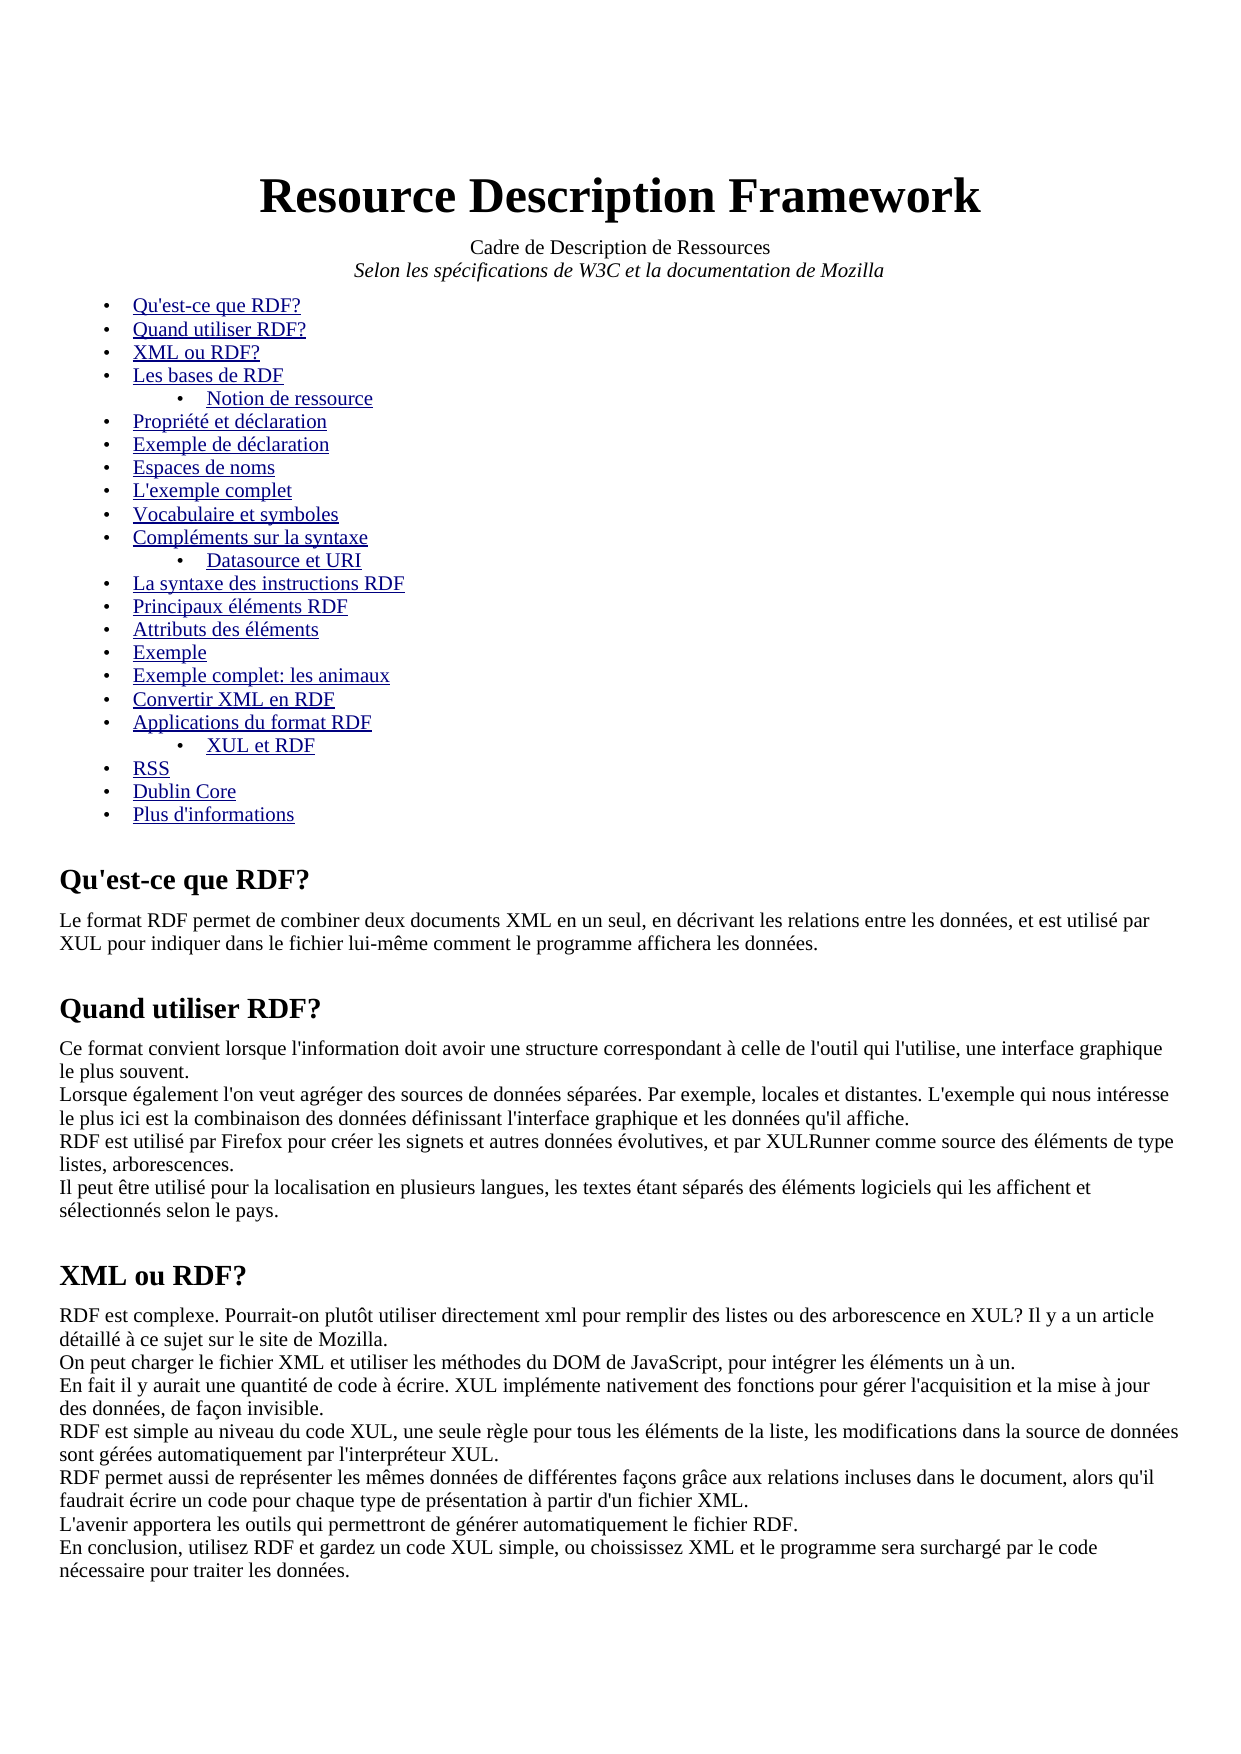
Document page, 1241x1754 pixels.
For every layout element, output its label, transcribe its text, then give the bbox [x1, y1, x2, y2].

subtitle Qu'est-ce que RDF? [59, 864, 1181, 896]
list L'exemple complet [103, 479, 1181, 502]
list Convertir XML en RDF [103, 687, 1181, 711]
list Notion de ressource [177, 387, 1181, 410]
subtitle Quand utiliser RDF? [59, 992, 1181, 1024]
list Exemple [103, 641, 1181, 664]
list Attributs des éléments [103, 618, 1181, 641]
text RDF est complexe. Pourrait-on plutôt utiliser directement xml pour remplir des listes ou des arborescence en XUL? Il y a un article détaillé à ce sujet sur le site de Mozilla. On peut charger le fichier XML et utiliser les méthodes du DOM de JavaScript, pour intégrer les éléments un à un. En fait il y aurait une quantité de code à écrire. XUL implémente nativement des fonctions pour gérer l'acquisition et la mise à jour des données, de façon invisible. RDF est simple au niveau du code XUL, une seule règle pour tous les éléments de la liste, les modifications dans la source de données sont gérées automatiquement par l'interpréteur XUL. RDF permet aussi de représenter les mêmes données de différentes façons grâce aux relations incluses dans le document, alors qu'il faudrait écrire un code pour chaque type de présentation à partir d'un fichier XML. L'avenir apportera les outils qui permettront de générer automatiquement le fichier RDF. En conclusion, utilisez RDF et gardez un code XUL simple, ou choississez XML et le programme sera surchargé par le code nécessaire pour traiter les données. [59, 1304, 1181, 1582]
subtitle Resource Description Framework [59, 168, 1181, 223]
table_header [555, 87, 686, 143]
list XUL et RDF [177, 734, 1181, 757]
subtitle XML ou RDF? [59, 1259, 1181, 1292]
list Vocabulaire et symboles [103, 502, 1181, 526]
list Plus d'informations [103, 803, 1181, 826]
list Qu'est-ce que RDF? [103, 294, 1181, 317]
list XML ou RDF? [103, 341, 1181, 364]
text Ce format convient lorsque l'information doit avoir une structure correspondant à celle de l'outil qui l'utilise, une interface graphique le plus souvent. Lorsque également l'on veut agréger des sources de données séparées. Par exemple, locales et distantes. L'exemple qui nous intéresse le plus ici est la combinaison des données définissant l'interface graphique et les données qu'il affiche. RDF est utilisé par Firefox pour créer les signets et autres données évolutives, et par XULRunner comme source des éléments de type listes, arborescences. Il peut être utilisé pour la localisation en plusieurs langues, les textes étant séparés des éléments logiciels qui les affichent et sélectionnés selon le pays. [59, 1037, 1181, 1222]
text Le format RDF permet de combiner deux documents XML en un seul, en décrivant les relations entre les données, et est utilisé par XUL pour indiquer dans le fichier lui-même comment le programme affichera les données. [59, 908, 1181, 955]
list La syntaxe des instructions RDF [103, 572, 1181, 595]
text Cadre de Description de Ressources Selon les spécifications de W3C et la documentation de Mozilla [59, 236, 1181, 282]
list Exemple complet: les animaux [103, 664, 1181, 687]
list Datasource et URI [177, 549, 1181, 572]
list Dublin Core [103, 780, 1181, 803]
list Propriété et déclaration [103, 410, 1181, 433]
list Espaces de noms [103, 456, 1181, 479]
list Compléments sur la syntaxe [103, 526, 1181, 549]
list Quand utiliser RDF? [103, 317, 1181, 341]
list RSS [103, 757, 1181, 780]
list Principaux éléments RDF [103, 595, 1181, 618]
list Applications du format RDF [103, 711, 1181, 734]
list Exemple de déclaration [103, 433, 1181, 456]
list Les bases de RDF [103, 364, 1181, 387]
